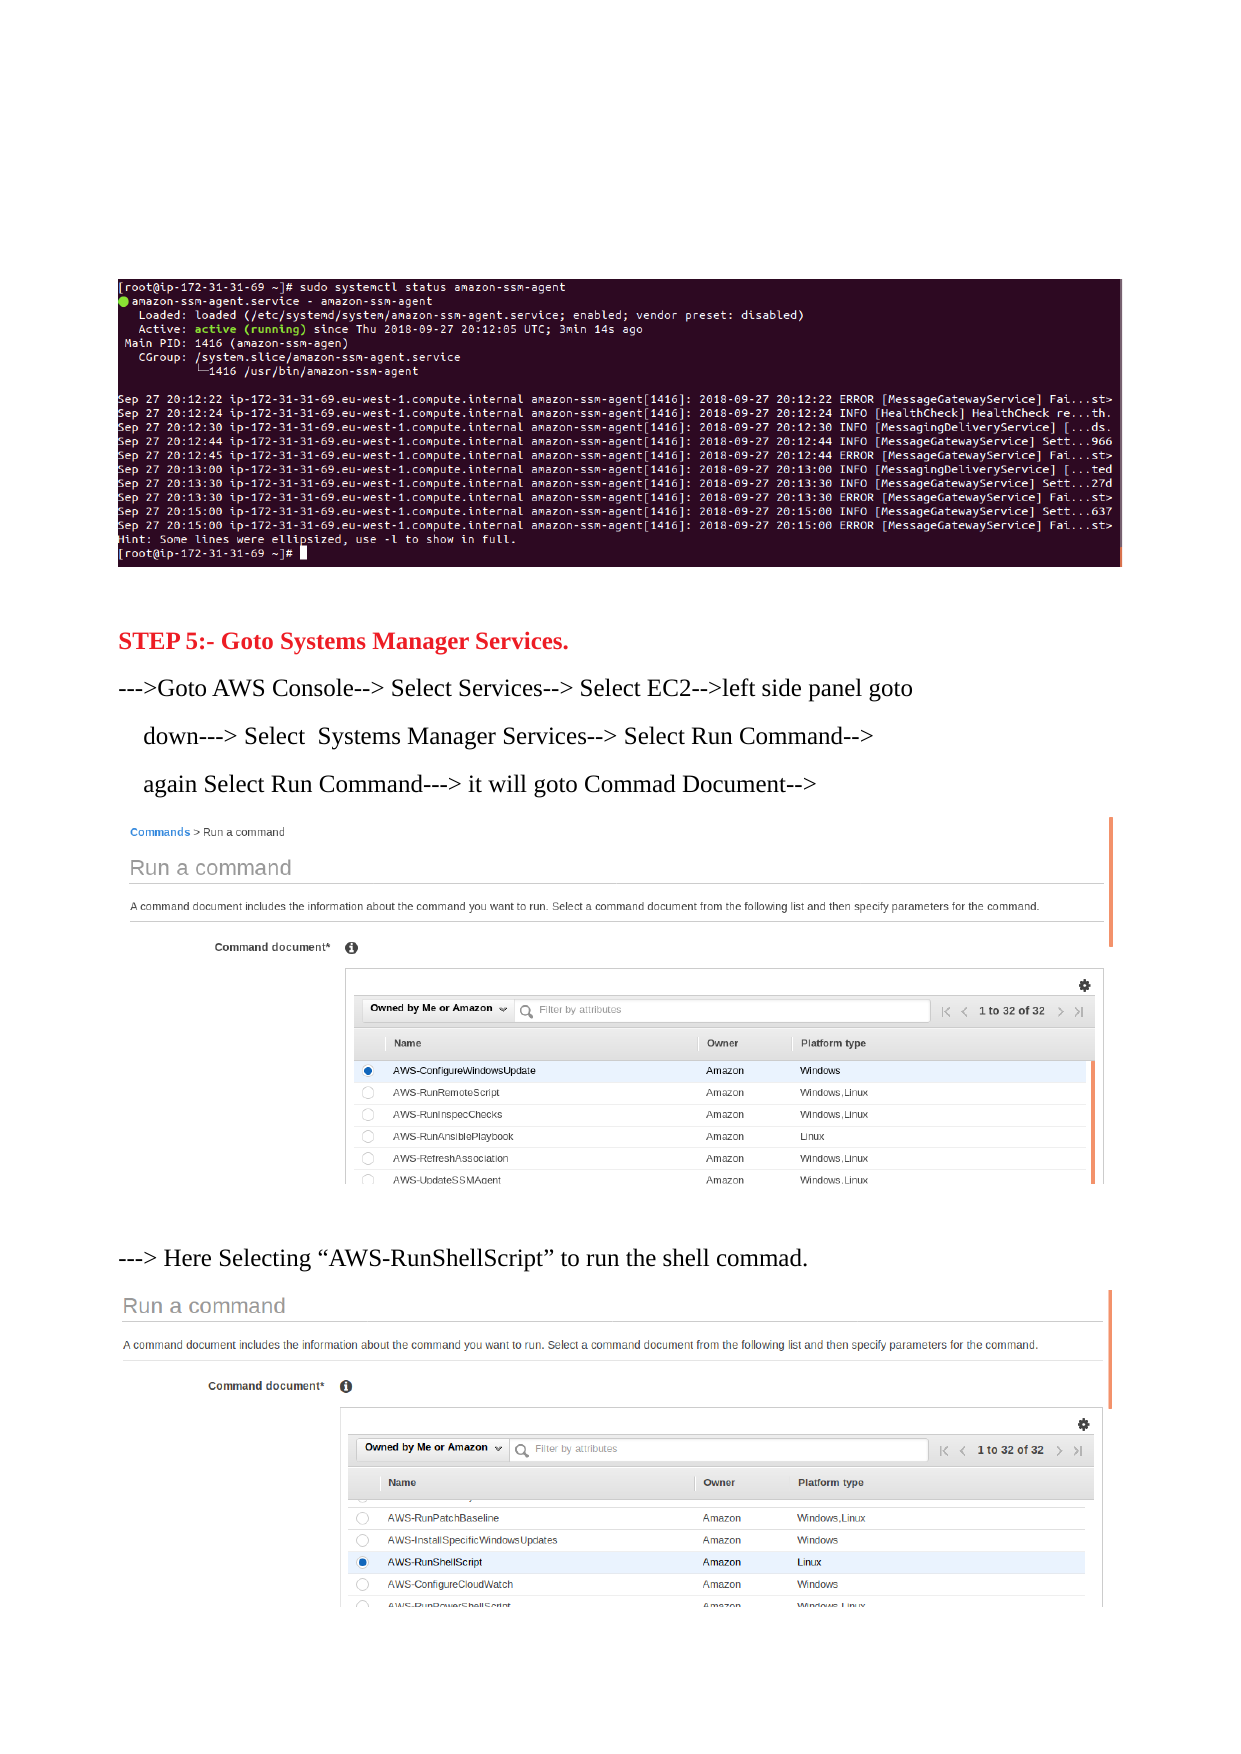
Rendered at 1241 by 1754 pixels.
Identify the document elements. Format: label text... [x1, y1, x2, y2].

text again Select Run Command---> it will goto Commad Document--> [118, 769, 1122, 797]
picture [118, 279, 1123, 567]
text down---> Select Systems Manager Services--> Select Run Command--> [118, 721, 1122, 750]
picture [118, 1290, 1123, 1607]
text ---> Here Selecting “AWS-RunShellScript” to run the shell commad. [118, 1243, 1122, 1271]
text STEP 5:- Goto Systems Manager Services. [118, 626, 1122, 655]
picture [118, 816, 1123, 1184]
text --->Goto AWS Console--> Select Services--> Select EC2-->left side panel goto [118, 673, 1122, 702]
